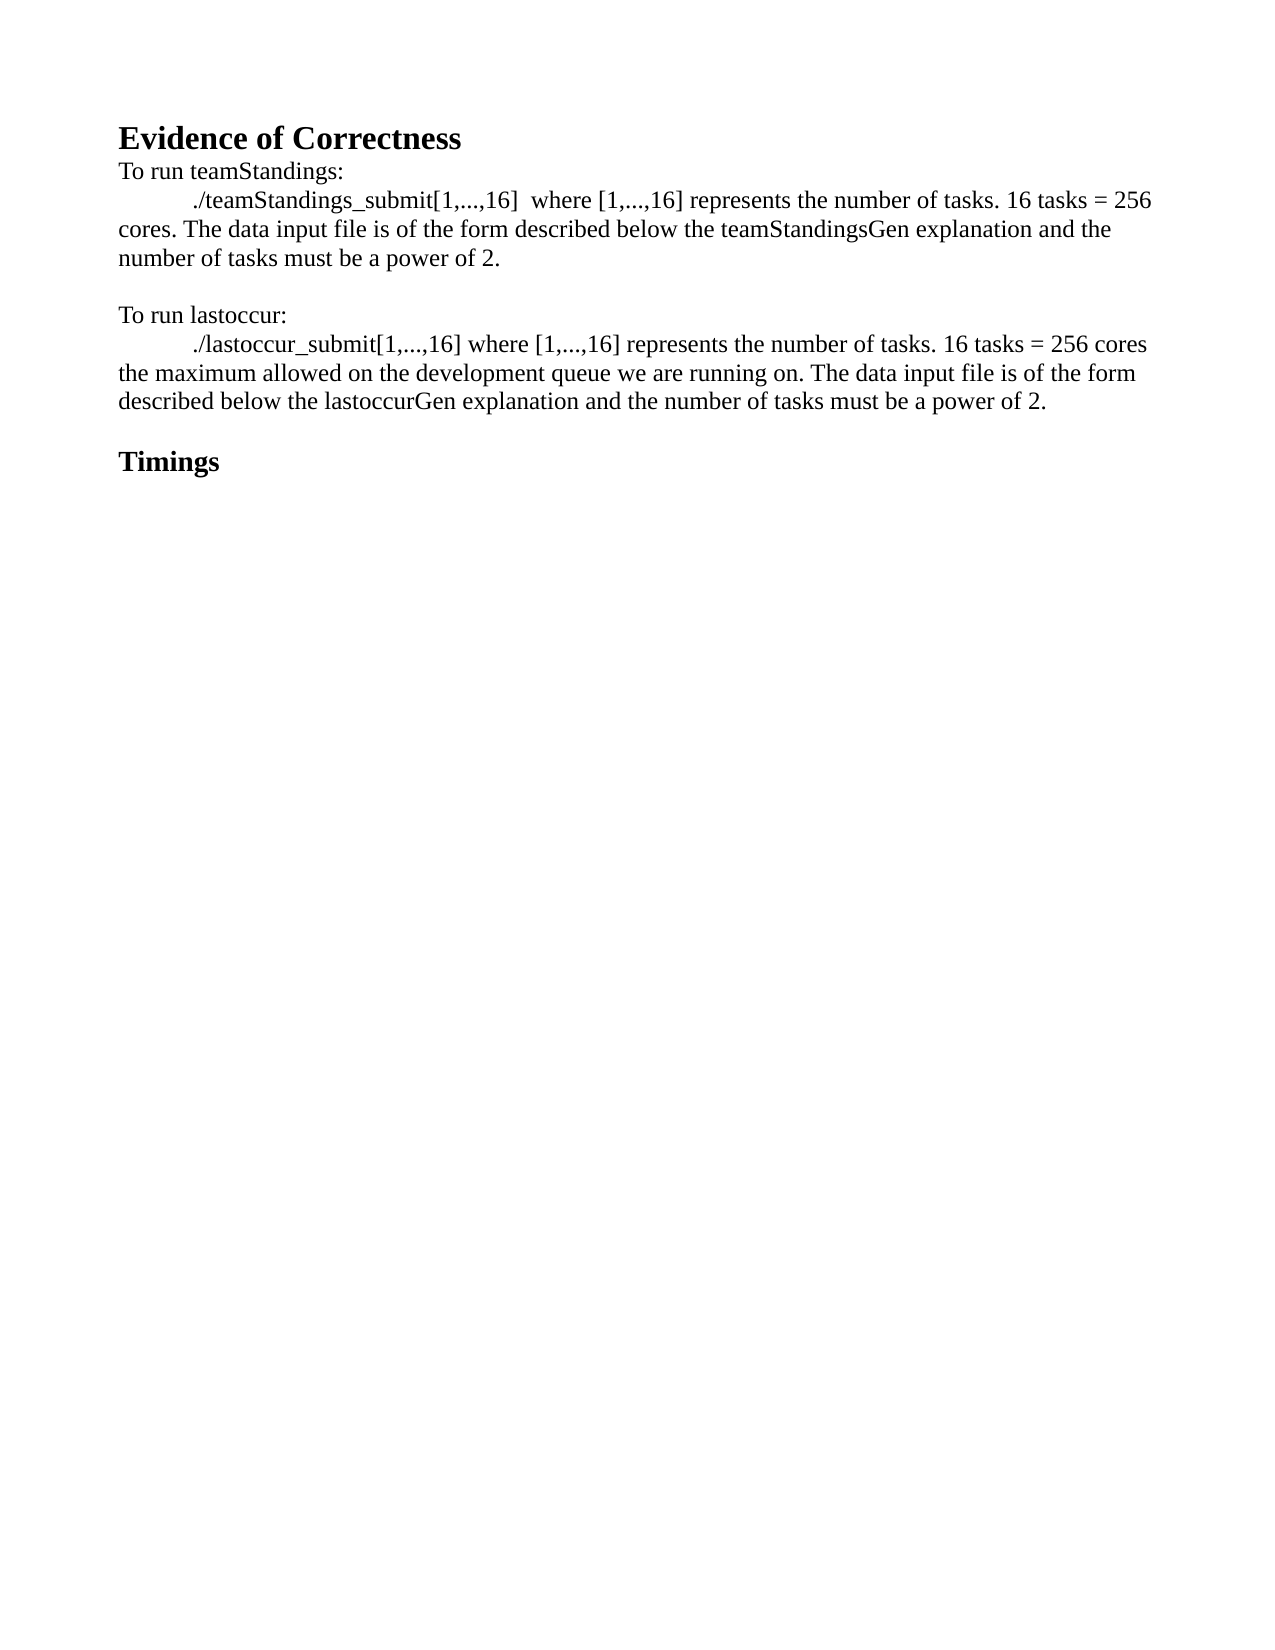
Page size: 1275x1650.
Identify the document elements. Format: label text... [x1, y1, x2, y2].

text ./teamStandings_submit[1,...,16] where [1,...,16] represents the number of tasks. 16 tasks = 256 cores. The data input file is of the form described below the teamStandingsGen explanation and the number of tasks must be a power of 2. [118, 185, 1157, 271]
text ./lastoccur_submit[1,...,16] where [1,...,16] represents the number of tasks. 16 tasks = 256 cores the maximum allowed on the development queue we are running on. The data input file is of the form described below the lastoccurGen explanation and the number of tasks must be a power of 2. [118, 329, 1157, 415]
text To run teamStandings: [118, 156, 1157, 185]
text To run lastoccur: [118, 300, 1157, 329]
text Timings [118, 444, 1157, 477]
text Evidence of Correctness [118, 118, 1157, 156]
